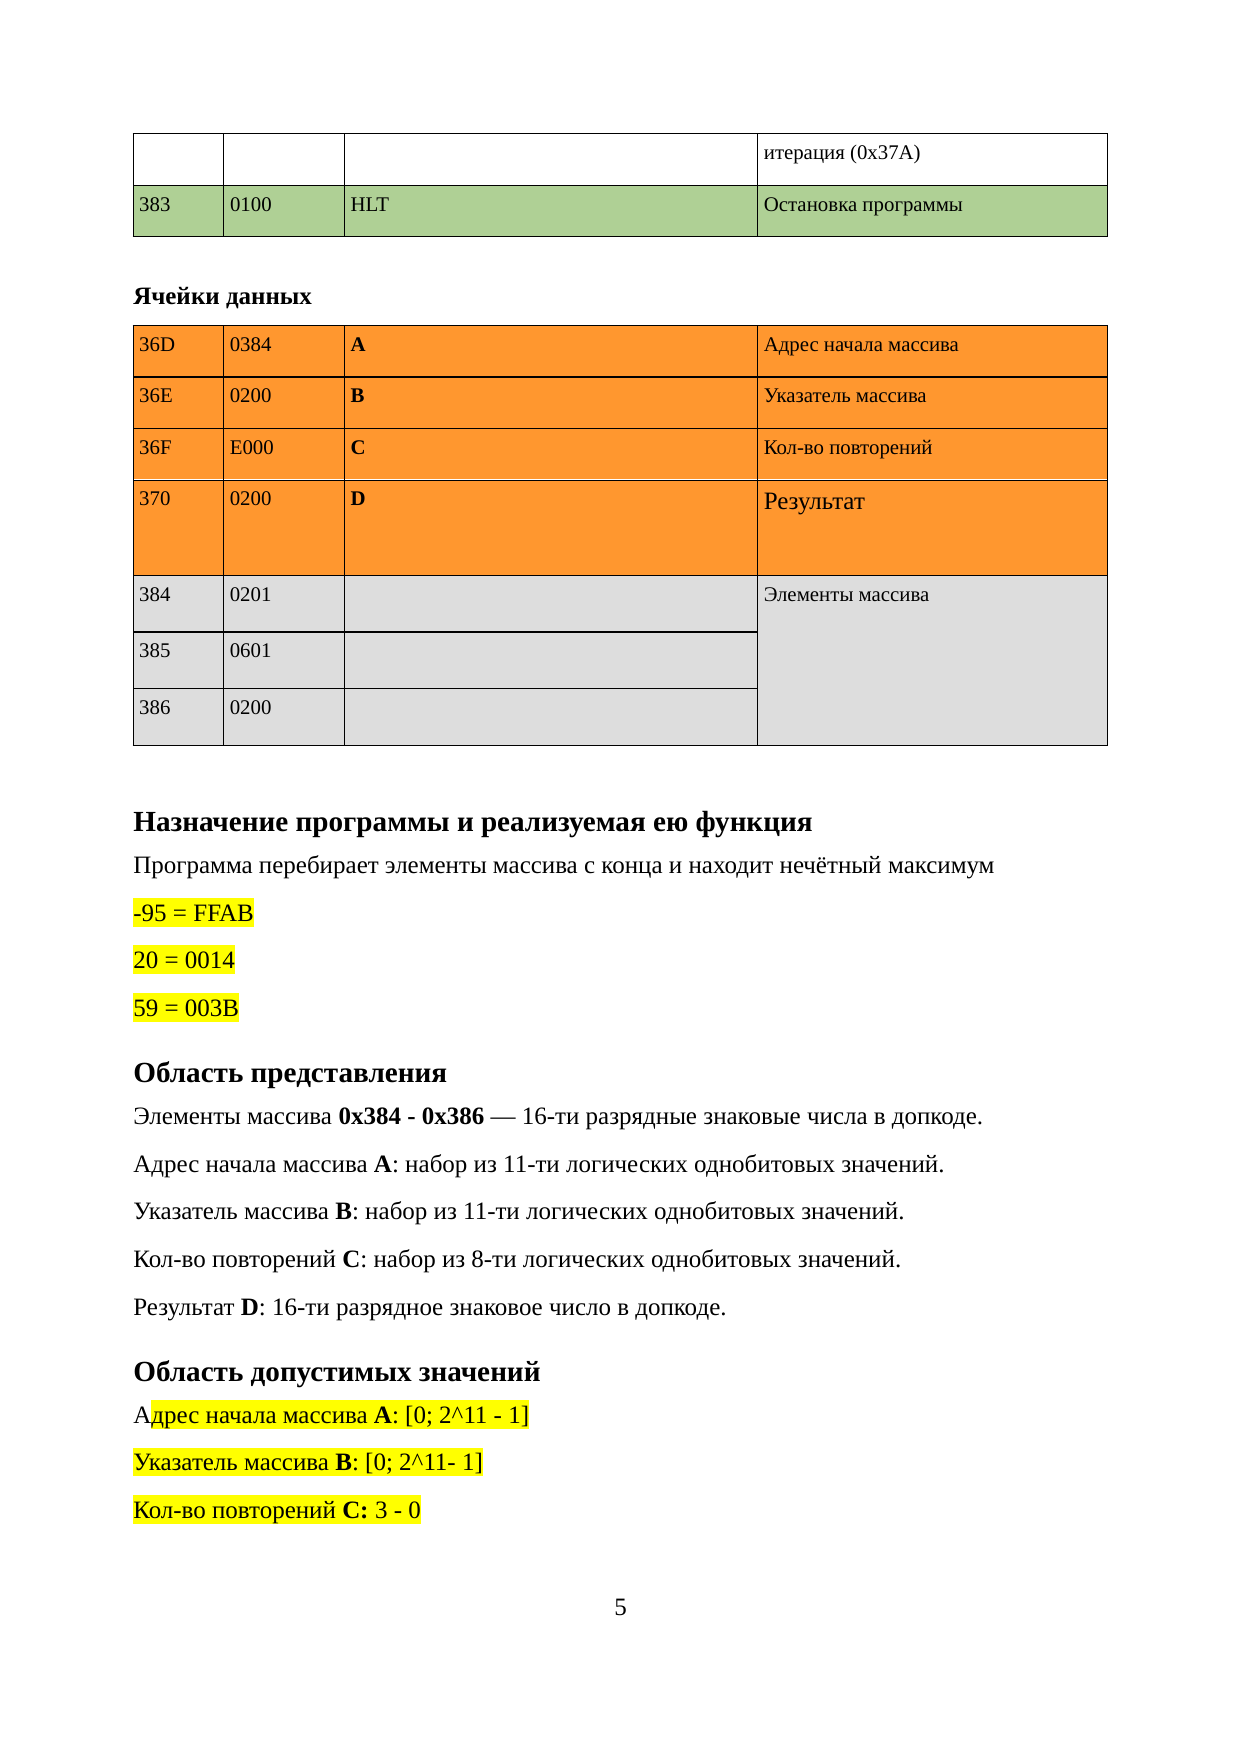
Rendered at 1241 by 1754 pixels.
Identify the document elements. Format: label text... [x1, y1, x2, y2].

table_cell 383 [134, 186, 223, 236]
table_cell 0201 [224, 576, 344, 631]
text Указатель массива B: набор из 11-ти логических однобитовых значений. [133, 1196, 1107, 1225]
table_cell [345, 633, 757, 688]
subtitle Назначение программы и реализуемая ею функция [133, 804, 1107, 838]
subtitle Область представления [133, 1055, 1107, 1089]
table_cell B [345, 378, 757, 428]
table_cell 385 [134, 633, 223, 688]
table_header 0384 [224, 326, 344, 376]
text Адрес начала массива А: [0; 2^11 - 1] [133, 1400, 1107, 1429]
text Элементы массива 0x384 - 0x386 — 16-ти разрядные знаковые числа в допкоде. [133, 1101, 1107, 1130]
text Ячейки данных [133, 281, 1107, 310]
table_cell 386 [134, 689, 223, 745]
text Указатель массива B: [0; 2^11- 1] [133, 1447, 1107, 1476]
text 20 = 0014 [133, 945, 1107, 974]
table_cell 384 [134, 576, 223, 631]
table_cell [345, 134, 757, 185]
table_cell 0200 [224, 481, 344, 575]
subtitle Область допустимых значений [133, 1354, 1107, 1387]
table_cell D [345, 481, 757, 575]
table_cell Элементы массива [758, 576, 1107, 745]
table_cell HLT [345, 186, 757, 236]
table_cell E000 [224, 429, 344, 479]
table_cell 36E [134, 378, 223, 428]
table_cell [345, 689, 757, 745]
table_cell [134, 134, 223, 185]
text Кол-во повторений C: 3 - 0 [133, 1495, 1107, 1524]
table_cell Указатель массива [758, 378, 1107, 428]
table_cell 0601 [224, 633, 344, 688]
table_cell C [345, 429, 757, 479]
text 59 = 003B [133, 993, 1107, 1022]
text -95 = FFAB [133, 898, 1107, 927]
table_cell 36F [134, 429, 223, 479]
text Адрес начала массива А: набор из 11-ти логических однобитовых значений. [133, 1149, 1107, 1178]
table_header Адрес начала массива [758, 326, 1107, 376]
table_cell 0100 [224, 186, 344, 236]
table_header 36D [134, 326, 223, 376]
table_cell 0200 [224, 378, 344, 428]
table_cell [224, 134, 344, 185]
table_header A [345, 326, 757, 376]
text Результат D: 16-ти разрядное знаковое число в допкоде. [133, 1292, 1107, 1320]
text Кол-во повторений C: набор из 8-ти логических однобитовых значений. [133, 1244, 1107, 1273]
text Программа перебирает элементы массива с конца и находит нечётный максимум [133, 850, 1107, 879]
table_cell [345, 576, 757, 631]
table_cell 370 [134, 481, 223, 575]
table_cell 0200 [224, 689, 344, 745]
table_cell Результат [758, 481, 1107, 575]
table_cell Остановка программы [758, 186, 1107, 236]
table_cell Кол-во повторений [758, 429, 1107, 479]
